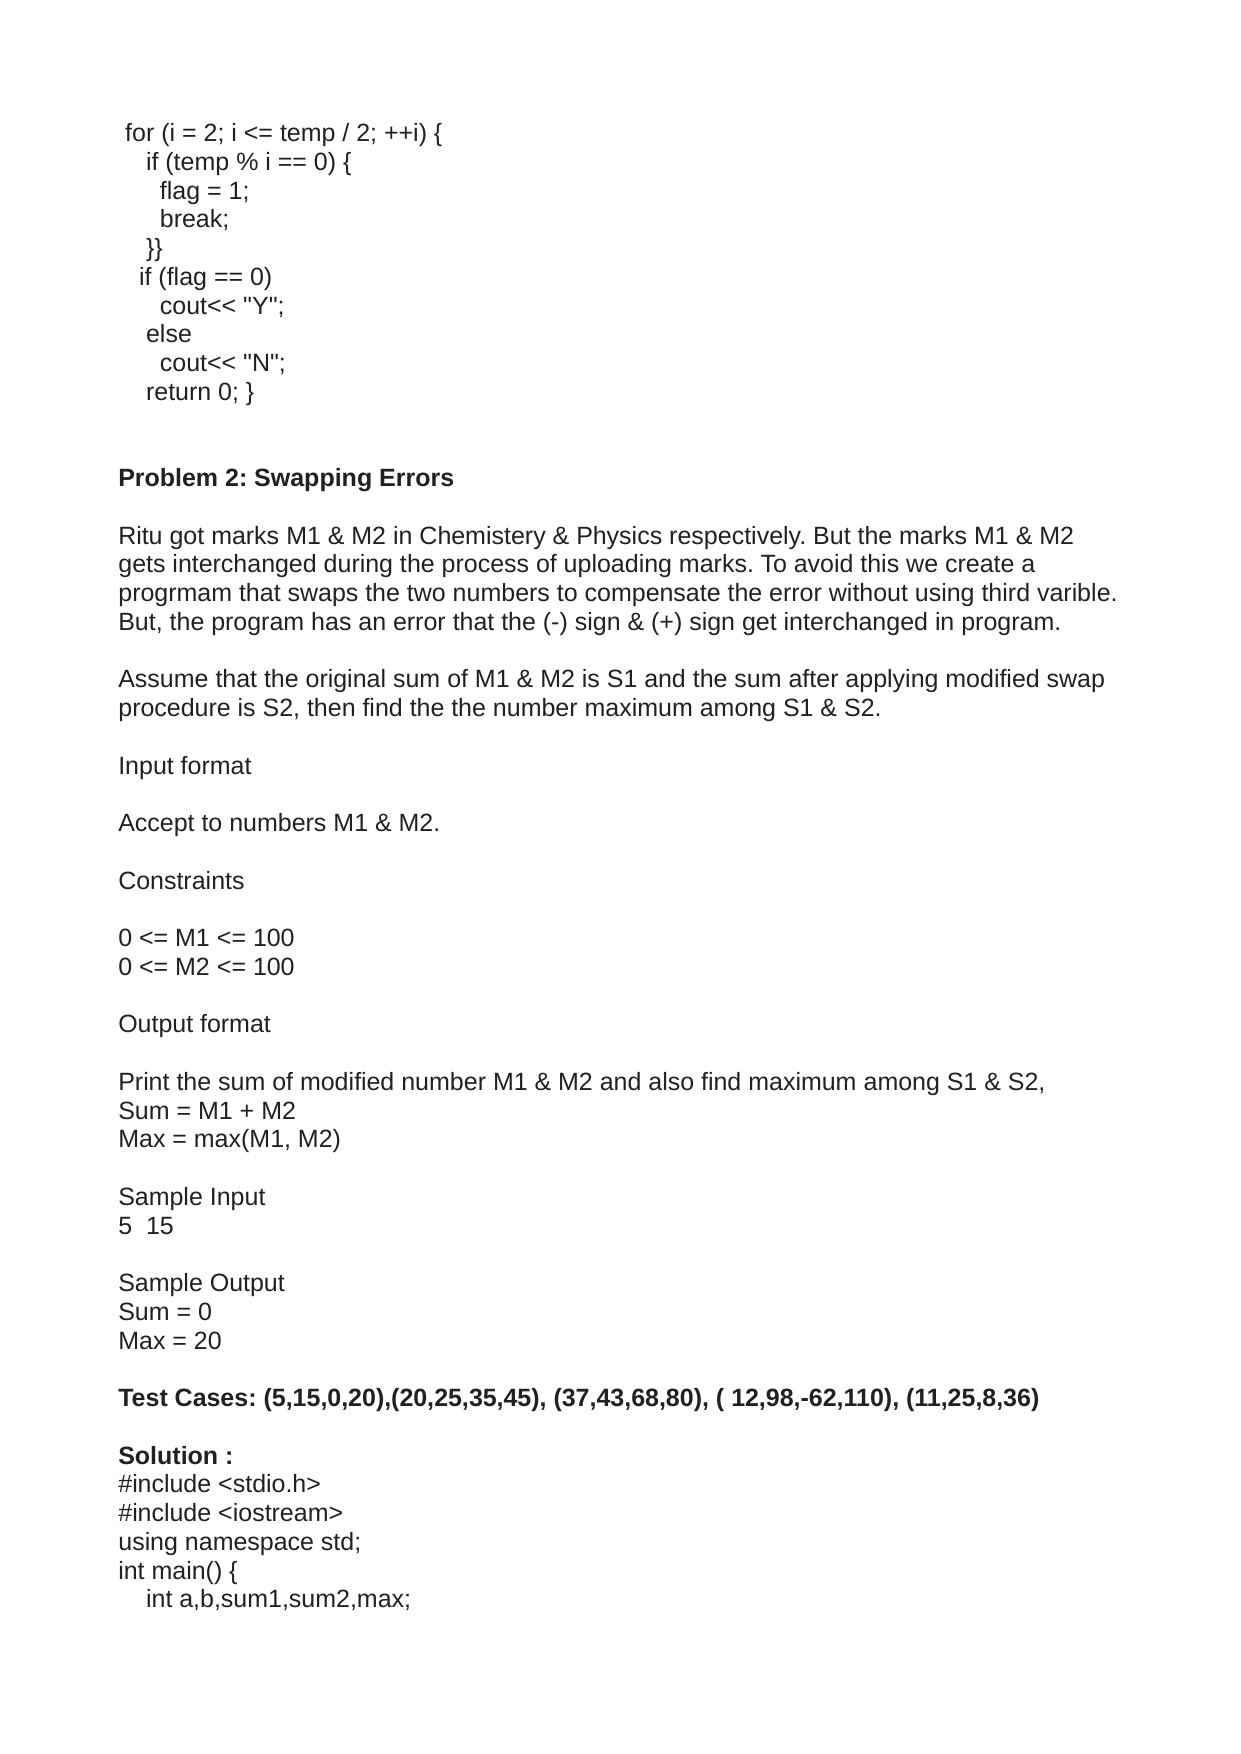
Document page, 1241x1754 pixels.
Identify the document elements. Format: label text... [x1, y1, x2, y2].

text int a,b,sum1,sum2,max; [118, 1584, 1122, 1613]
text Problem 2: Swapping Errors [118, 463, 1122, 492]
text Sample Input [118, 1182, 1122, 1211]
text Output format [118, 1009, 1122, 1038]
text cout<< "Y"; [118, 291, 1122, 319]
text Max = max(M1, M2) [118, 1124, 1122, 1153]
text Ritu got marks M1 & M2 in Chemistery & Physics respectively. But the marks M1 & M2 gets interchanged during the process of uploading marks. To avoid this we create a progrmam that swaps the two numbers to compensate the error without using third varible. [118, 521, 1122, 607]
text 0 <= M2 <= 100 [118, 952, 1122, 981]
text 0 <= M1 <= 100 [118, 923, 1122, 952]
text Accept to numbers M1 & M2. [118, 808, 1122, 837]
text Sample Output [118, 1268, 1122, 1297]
text Sum = M1 + M2 [118, 1096, 1122, 1124]
text Sum = 0 [118, 1297, 1122, 1326]
text Input format [118, 751, 1122, 779]
text using namespace std; [118, 1527, 1122, 1556]
text break; [118, 204, 1122, 233]
text #include <iostream> [118, 1498, 1122, 1527]
text int main() { [118, 1556, 1122, 1584]
text for (i = 2; i <= temp / 2; ++i) { [118, 118, 1122, 147]
text But, the program has an error that the (-) sign & (+) sign get interchanged in program. [118, 607, 1122, 636]
text else [118, 319, 1122, 348]
text cout<< "N"; [118, 348, 1122, 377]
text }} [118, 233, 1122, 262]
text Print the sum of modified number M1 & M2 and also find maximum among S1 & S2, [118, 1067, 1122, 1096]
text 5 15 [118, 1211, 1122, 1239]
text if (temp % i == 0) { [118, 147, 1122, 176]
text Constraints [118, 866, 1122, 894]
text Solution : [118, 1441, 1122, 1469]
text Max = 20 [118, 1326, 1122, 1354]
text flag = 1; [118, 176, 1122, 204]
text return 0; } [118, 377, 1122, 406]
text Test Cases: (5,15,0,20),(20,25,35,45), (37,43,68,80), ( 12,98,-62,110), (11,25,8,36) [118, 1383, 1122, 1412]
text if (flag == 0) [118, 262, 1122, 291]
text Assume that the original sum of M1 & M2 is S1 and the sum after applying modified swap procedure is S2, then find the the number maximum among S1 & S2. [118, 664, 1122, 722]
text #include <stdio.h> [118, 1469, 1122, 1498]
